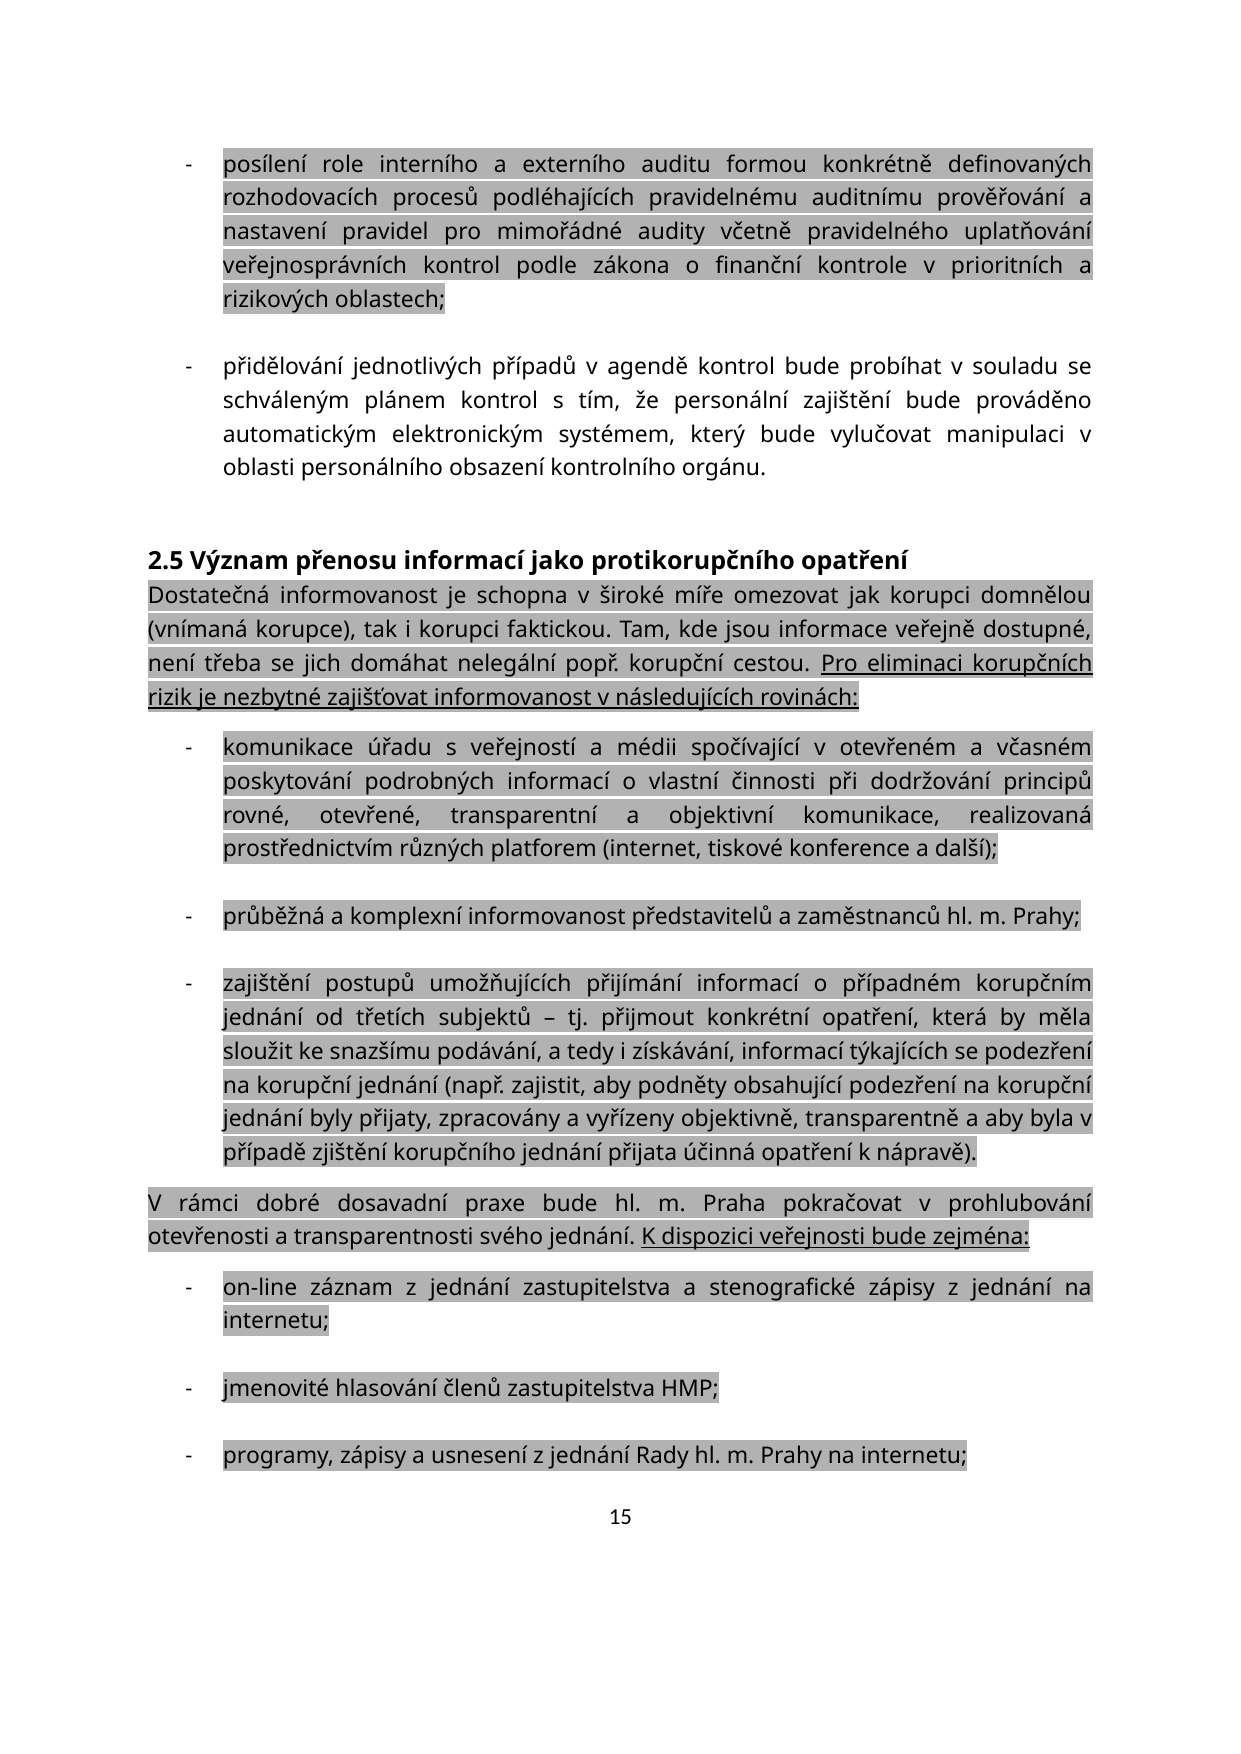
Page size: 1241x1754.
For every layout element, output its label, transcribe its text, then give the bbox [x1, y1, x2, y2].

list průběžná a komplexní informovanost představitelů a zaměstnanců hl. m. Prahy; [185, 900, 1093, 931]
subtitle 2.5 Význam přenosu informací jako protikorupčního opatření [148, 543, 1093, 577]
list posílení role interního a externího auditu formou konkrétně definovaných rozhodovacích procesů podléhajících pravidelnému auditnímu prověřování a nastavení pravidel pro mimořádné audity včetně pravidelného uplatňování veřejnosprávních kontrol podle zákona o finanční kontrole v prioritních a rizikových oblastech; [185, 148, 1093, 314]
list přidělování jednotlivých případů v agendě kontrol bude probíhat v souladu se schváleným plánem kontrol s tím, že personální zajištění bude prováděno automatickým elektronickým systémem, který bude vylučovat manipulaci v oblasti personálního obsazení kontrolního orgánu. [185, 350, 1093, 483]
list on‐line záznam z jednání zastupitelstva a stenografické zápisy z jednání na internetu; [185, 1271, 1093, 1336]
text Dostatečná informovanost je schopna v široké míře omezovat jak korupci domnělou (vnímaná korupce), tak i korupci faktickou. Tam, kde jsou informace veřejně dostupné, není třeba se jich domáhat nelegální popř. korupční cestou. Pro eliminaci korupčních rizik je nezbytné zajišťovat informovanost v následujících rovinách: [148, 579, 1093, 712]
list programy, zápisy a usnesení z jednání Rady hl. m. Prahy na internetu; [185, 1439, 1093, 1471]
text V rámci dobré dosavadní praxe bude hl. m. Praha pokračovat v prohlubování otevřenosti a transparentnosti svého jednání. K dispozici veřejnosti bude zejména: [148, 1187, 1093, 1252]
list jmenovité hlasování členů zastupitelstva HMP; [185, 1372, 1093, 1403]
list komunikace úřadu s veřejností a médii spočívající v otevřeném a včasném poskytování podrobných informací o vlastní činnosti při dodržování principů rovné, otevřené, transparentní a objektivní komunikace, realizovaná prostřednictvím různých platforem (internet, tiskové konference a další); [185, 731, 1093, 864]
list zajištění postupů umožňujících přijímání informací o případném korupčním jednání od třetích subjektů – tj. přijmout konkrétní opatření, která by měla sloužit ke snazšímu podávání, a tedy i získávání, informací týkajících se podezření na korupční jednání (např. zajistit, aby podněty obsahující podezření na korupční jednání byly přijaty, zpracovány a vyřízeny objektivně, transparentně a aby byla v případě zjištění korupčního jednání přijata účinná opatření k nápravě). [185, 967, 1093, 1167]
